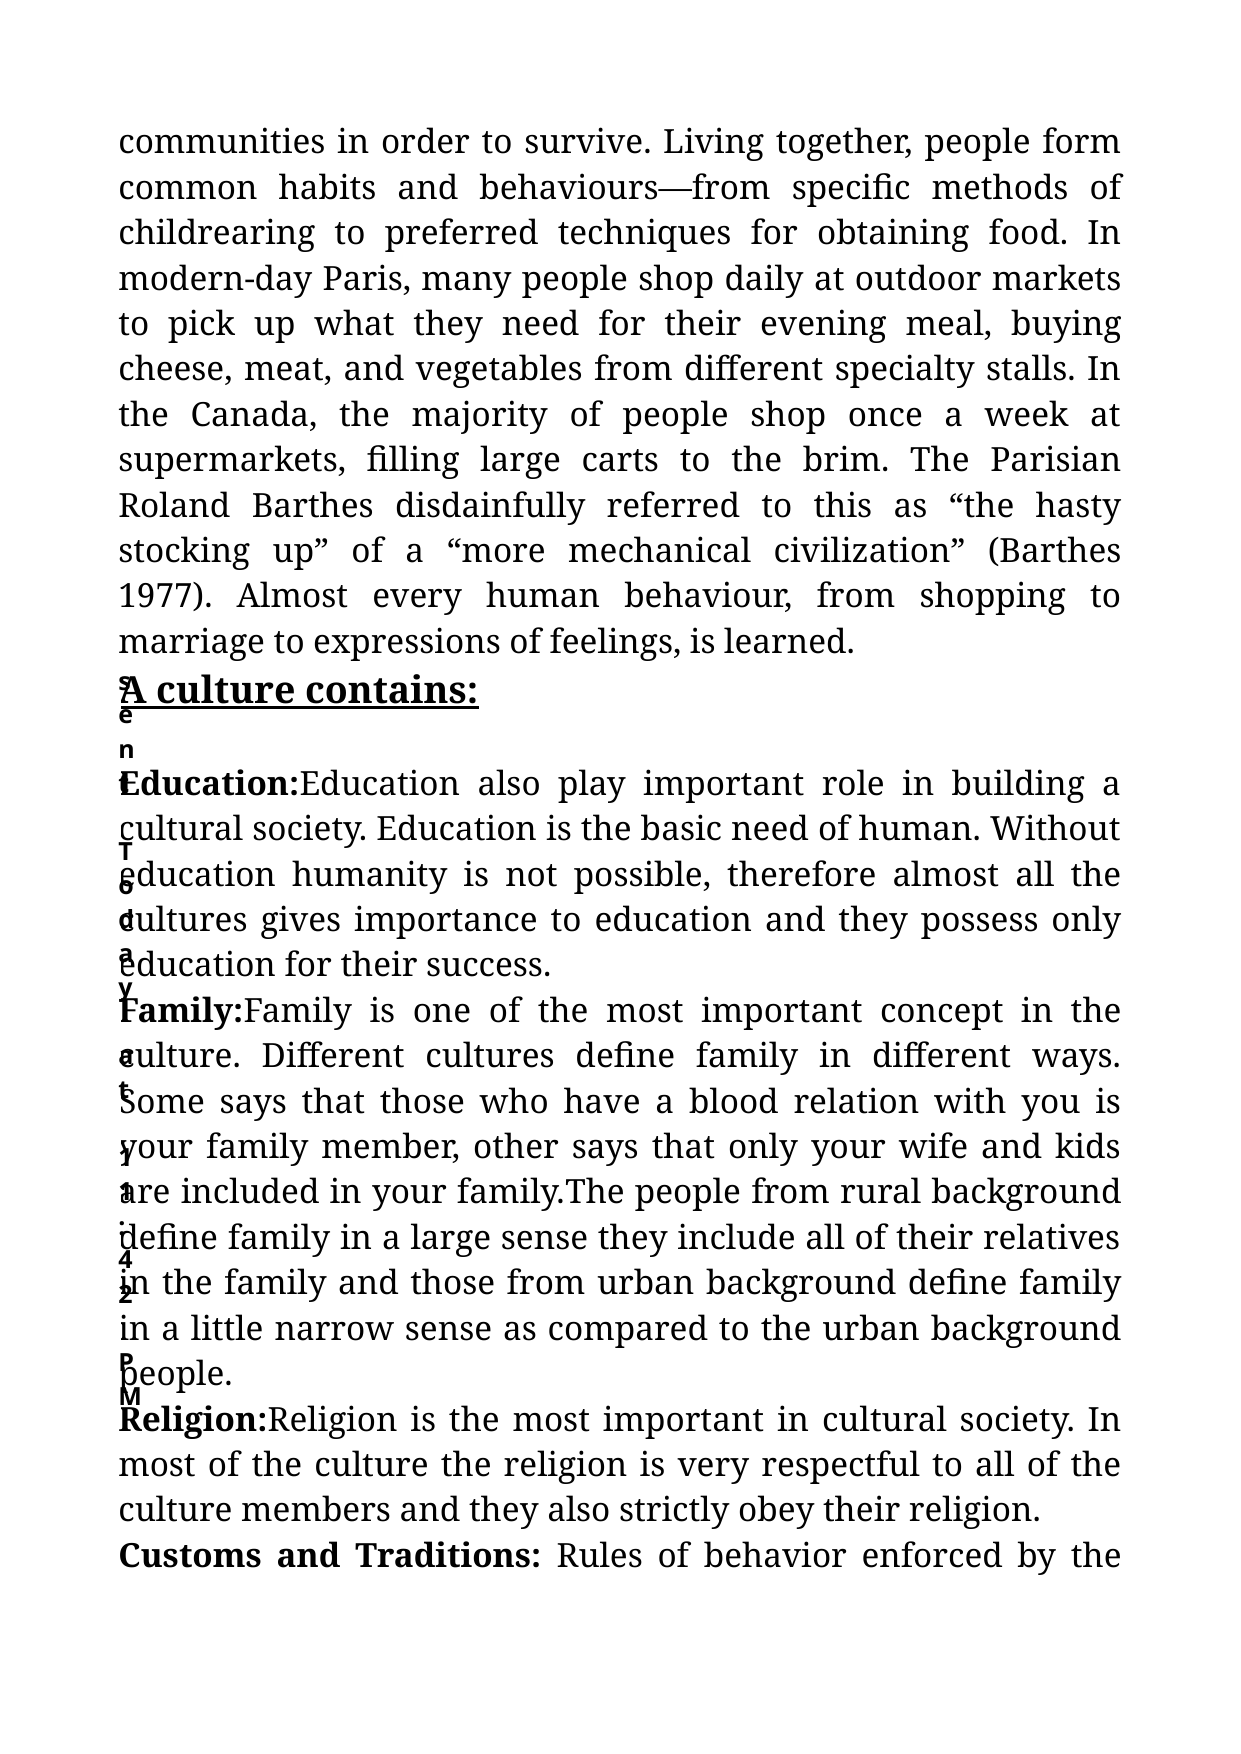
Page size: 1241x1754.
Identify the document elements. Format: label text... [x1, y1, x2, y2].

text Customs and Traditions: Rules of behavior enforced by the [118, 1532, 1122, 1577]
text Education:Education also play important role in building a cultural society. Education is the basic need of human. Without education humanity is not possible, therefore almost all the cultures gives importance to education and they possess only education for their success. [121, 759, 1122, 987]
text Religion:Religion is the most important in cultural society. In most of the culture the religion is very respectful to all of the culture members and they also strictly obey their religion. [118, 1395, 1122, 1532]
text Family:Family is one of the most important concept in the culture. Different cultures define family in different ways. Some says that those who have a blood relation with you is your family member, other says that only your wife and kids are included in your family.The people from rural background define family in a large sense they include all of their relatives in the family and those from urban background define family in a little narrow sense as compared to the urban background people. [121, 987, 1122, 1395]
text communities in order to survive. Living together, people form common habits and behaviours—from specific methods of childrearing to preferred techniques for obtaining food. In modern-day Paris, many people shop daily at outdoor markets to pick up what they need for their evening meal, buying cheese, meat, and vegetables from different specialty stalls. In the Canada, the majority of people shop once a week at supermarkets, filling large carts to the brim. The Parisian Roland Barthes disdainfully referred to this as “the hasty stocking up” of a “more mechanical civilization” (Barthes 1977). Almost every human behaviour, from shopping to marriage to expressions of feelings, is learned. [118, 118, 1122, 663]
text A culture contains: [121, 663, 1122, 714]
